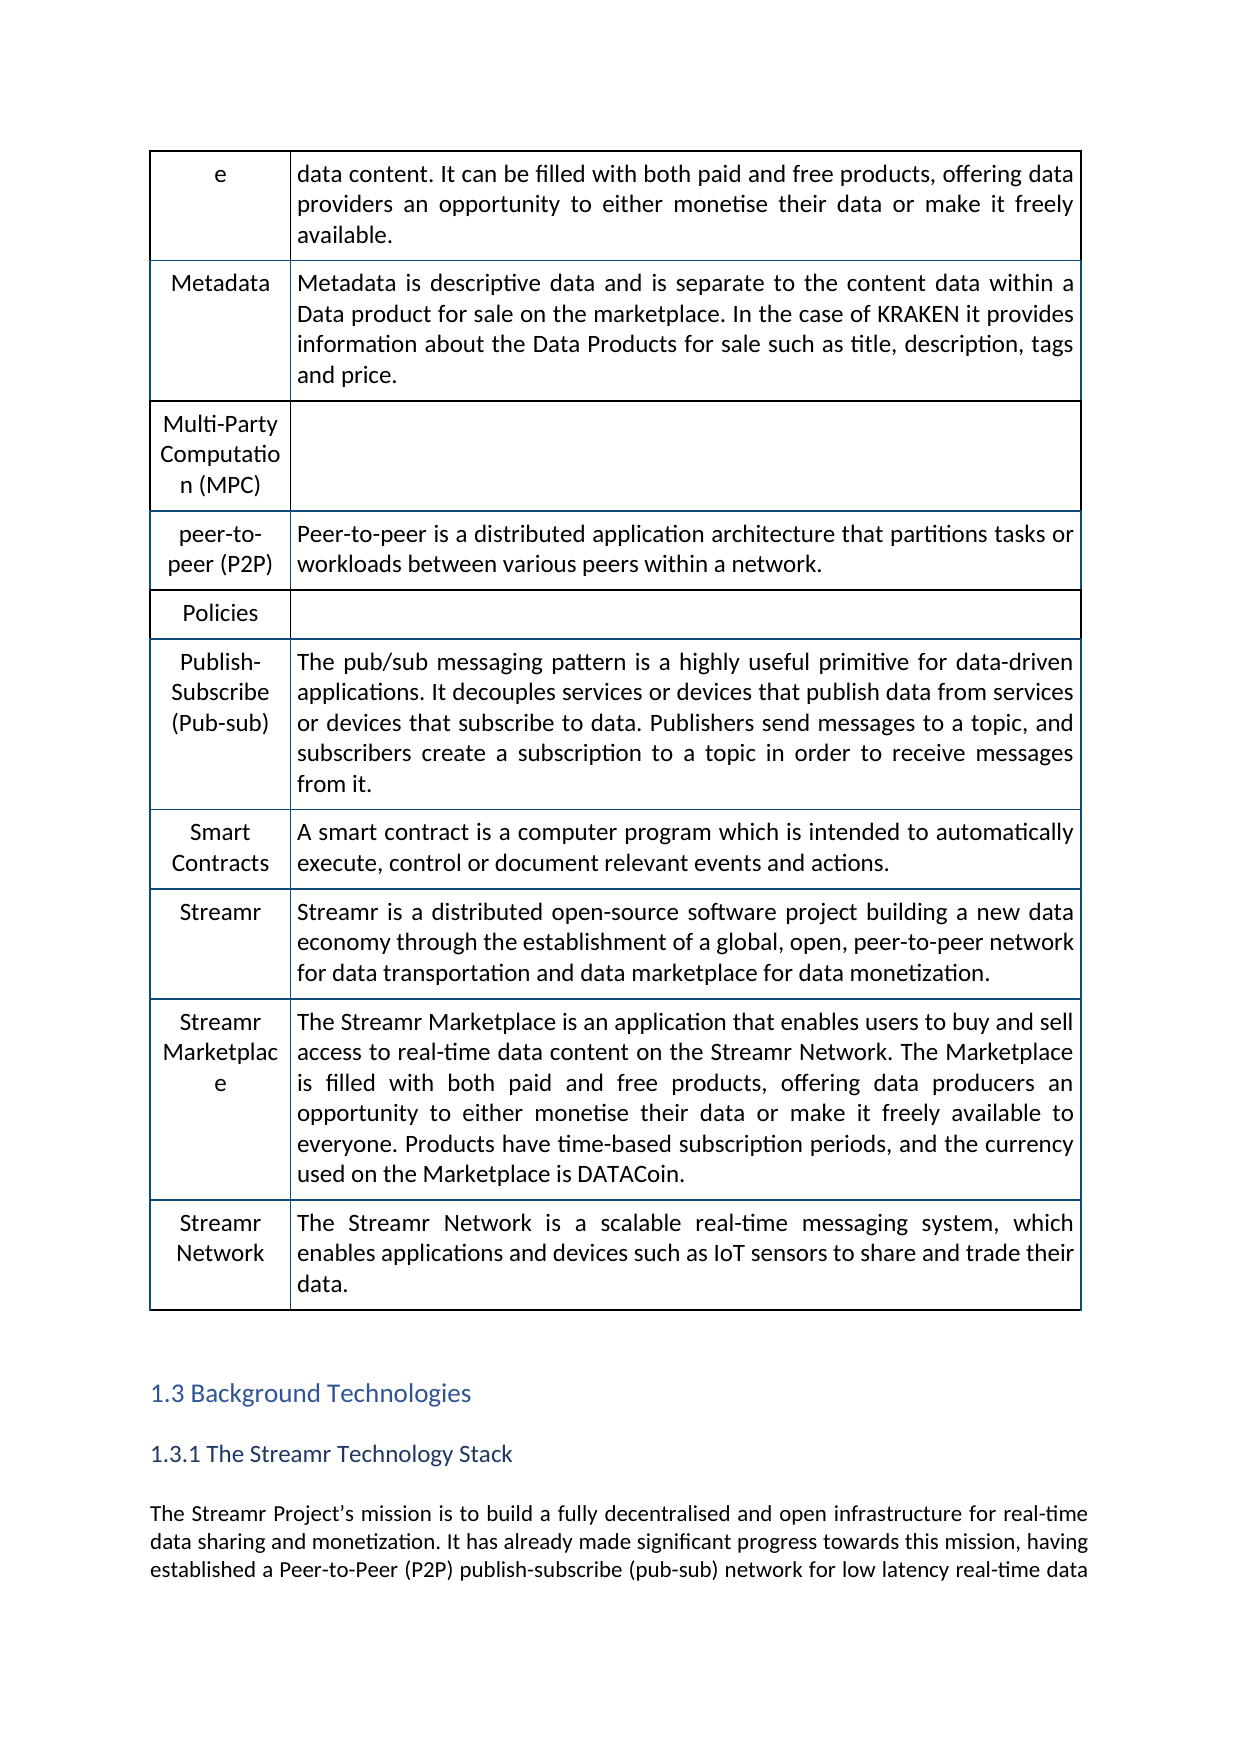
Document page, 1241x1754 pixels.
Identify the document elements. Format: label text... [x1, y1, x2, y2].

subtitle 1.3.1 The Streamr Technology Stack [150, 1438, 1090, 1469]
table_cell peer-to-peer (P2P) [151, 512, 290, 589]
table_cell [291, 591, 1080, 638]
table_cell Streamr is a distributed open-source software project building a new data economy through the establishment of a global, open, peer-to-peer network for data transportation and data marketplace for data monetization. [291, 890, 1080, 998]
table_cell e [151, 152, 290, 260]
table_cell Smart Contracts [151, 810, 290, 888]
table_cell Streamr [151, 890, 290, 998]
table_cell Streamr Network [151, 1201, 290, 1309]
table_cell The Streamr Marketplace is an application that enables users to buy and sell access to real-time data content on the Streamr Network. The Marketplace is filled with both paid and free products, offering data producers an opportunity to either monetise their data or make it freely available to everyone. Products have time-based subscription periods, and the currency used on the Marketplace is DATACoin. [291, 1000, 1080, 1199]
table_cell Multi-Party Computation (MPC) [151, 402, 290, 510]
table_cell The pub/sub messaging pattern is a highly useful primitive for data-driven applications. It decouples services or devices that publish data from services or devices that subscribe to data. Publishers send messages to a topic, and subscribers create a subscription to a topic in order to receive messages from it. [291, 640, 1080, 809]
subtitle 1.3 Background Technologies [150, 1376, 1090, 1409]
table_cell Policies [151, 591, 290, 638]
table_cell Publish-Subscribe (Pub-sub) [151, 640, 290, 809]
text The Streamr Project’s mission is to build a fully decentralised and open infrastructure for real-time data sharing and monetization. It has already made significant progress towards this mission, having established a Peer-to-Peer (P2P) publish-subscribe (pub-sub) network for low latency real-time data [150, 1499, 1090, 1583]
table_cell [291, 402, 1080, 510]
table_cell Peer-to-peer is a distributed application architecture that partitions tasks or workloads between various peers within a network. [291, 512, 1080, 589]
table_cell Metadata [151, 261, 290, 400]
table_cell Streamr Marketplace [151, 1000, 290, 1199]
table_cell A smart contract is a computer program which is intended to automatically execute, control or document relevant events and actions. [291, 810, 1080, 888]
table_cell Metadata is descriptive data and is separate to the content data within a Data product for sale on the marketplace. In the case of KRAKEN it provides information about the Data Products for sale such as title, description, tags and price. [291, 261, 1080, 400]
table_cell data content. It can be filled with both paid and free products, offering data providers an opportunity to either monetise their data or make it freely available. [291, 152, 1080, 260]
table_cell The Streamr Network is a scalable real-time messaging system, which enables applications and devices such as IoT sensors to share and trade their data. [291, 1201, 1080, 1309]
